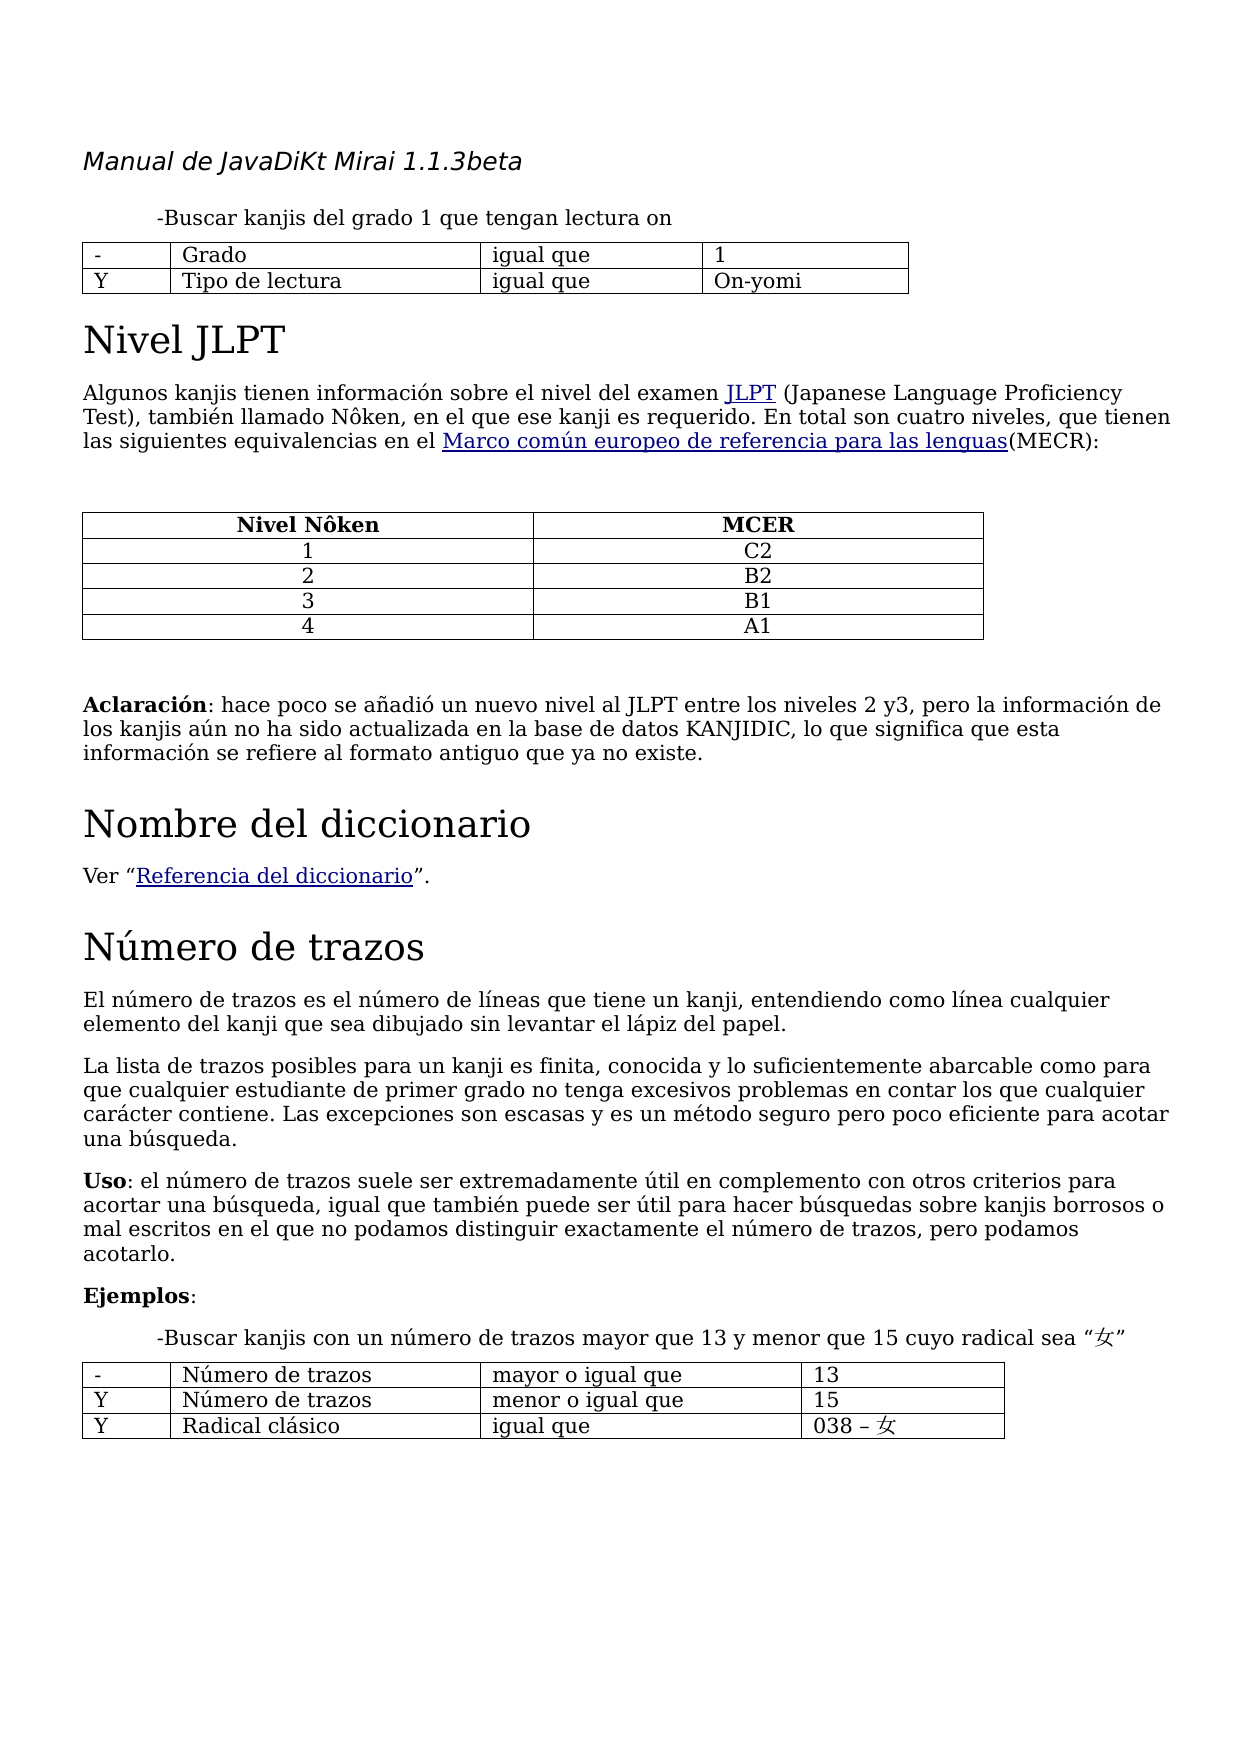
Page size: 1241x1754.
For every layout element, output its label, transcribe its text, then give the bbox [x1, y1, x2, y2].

table_cell Y [83, 1414, 170, 1438]
table_cell Y [83, 269, 170, 293]
text Ver “Referencia del diccionario”. [83, 864, 1177, 889]
text -Buscar kanjis del grado 1 que tengan lectura on [83, 206, 1177, 231]
text Ejemplos: [83, 1284, 1177, 1308]
text Aclaración: hace poco se añadió un nuevo nivel al JLPT entre los niveles 2 y3, pero la información de los kanjis aún no ha sido actualizada en la base de datos KANJIDIC, lo que significa que esta información se refiere al formato antiguo que ya no existe. [83, 693, 1177, 766]
text -Buscar kanjis con un número de trazos mayor que 13 y menor que 15 cuyo radical sea “女” [83, 1326, 1177, 1350]
table_header Número de trazos [171, 1363, 480, 1387]
table_cell On-yomi [703, 269, 908, 293]
table_cell igual que [481, 269, 702, 293]
table_cell Y [83, 1388, 170, 1413]
table_cell 2 [83, 564, 533, 588]
table_header - [83, 1363, 170, 1387]
table_cell menor o igual que [481, 1388, 801, 1413]
table_cell 15 [802, 1388, 1004, 1413]
table_header 1 [703, 243, 908, 268]
table_header Nivel Nôken [83, 513, 533, 538]
table_cell Radical clásico [171, 1414, 480, 1438]
text La lista de trazos posibles para un kanji es finita, conocida y lo suficientemente abarcable como para que cualquier estudiante de primer grado no tenga excesivos problemas en contar los que cualquier carácter contiene. Las excepciones son escasas y es un método seguro pero poco eficiente para acotar una búsqueda. [83, 1054, 1177, 1151]
table_cell C2 [534, 539, 983, 563]
table_header mayor o igual que [481, 1363, 801, 1387]
table_cell igual que [481, 1414, 801, 1438]
table_header igual que [481, 243, 702, 268]
table_cell A1 [534, 615, 983, 639]
table_cell 4 [83, 615, 533, 639]
table_cell B1 [534, 589, 983, 613]
subtitle Número de trazos [83, 926, 1177, 969]
table_cell Tipo de lectura [171, 269, 480, 293]
subtitle Nombre del diccionario [83, 802, 1177, 846]
text Algunos kanjis tienen información sobre el nivel del examen JLPT (Japanese Language Proficiency Test), también llamado Nôken, en el que ese kanji es requerido. En total son cuatro niveles, que tienen las siguientes equivalencias en el Marco común europeo de referencia para las lenguas(MECR): [83, 381, 1177, 454]
table_header 13 [802, 1363, 1004, 1387]
subtitle Nivel JLPT [83, 319, 1177, 363]
table_cell B2 [534, 564, 983, 588]
text Uso: el número de trazos suele ser extremadamente útil en complemento con otros criterios para acortar una búsqueda, igual que también puede ser útil para hacer búsquedas sobre kanjis borrosos o mal escritos en el que no podamos distinguir exactamente el número de trazos, pero podamos acotarlo. [83, 1169, 1177, 1266]
table_cell 1 [83, 539, 533, 563]
table_header Grado [171, 243, 480, 268]
table_header - [83, 243, 170, 268]
table_cell 3 [83, 589, 533, 613]
text El número de trazos es el número de líneas que tiene un kanji, entendiendo como línea cualquier elemento del kanji que sea dibujado sin levantar el lápiz del papel. [83, 988, 1177, 1036]
table_header MCER [534, 513, 983, 538]
table_cell Número de trazos [171, 1388, 480, 1413]
table_cell 038 – 女 [802, 1414, 1004, 1438]
